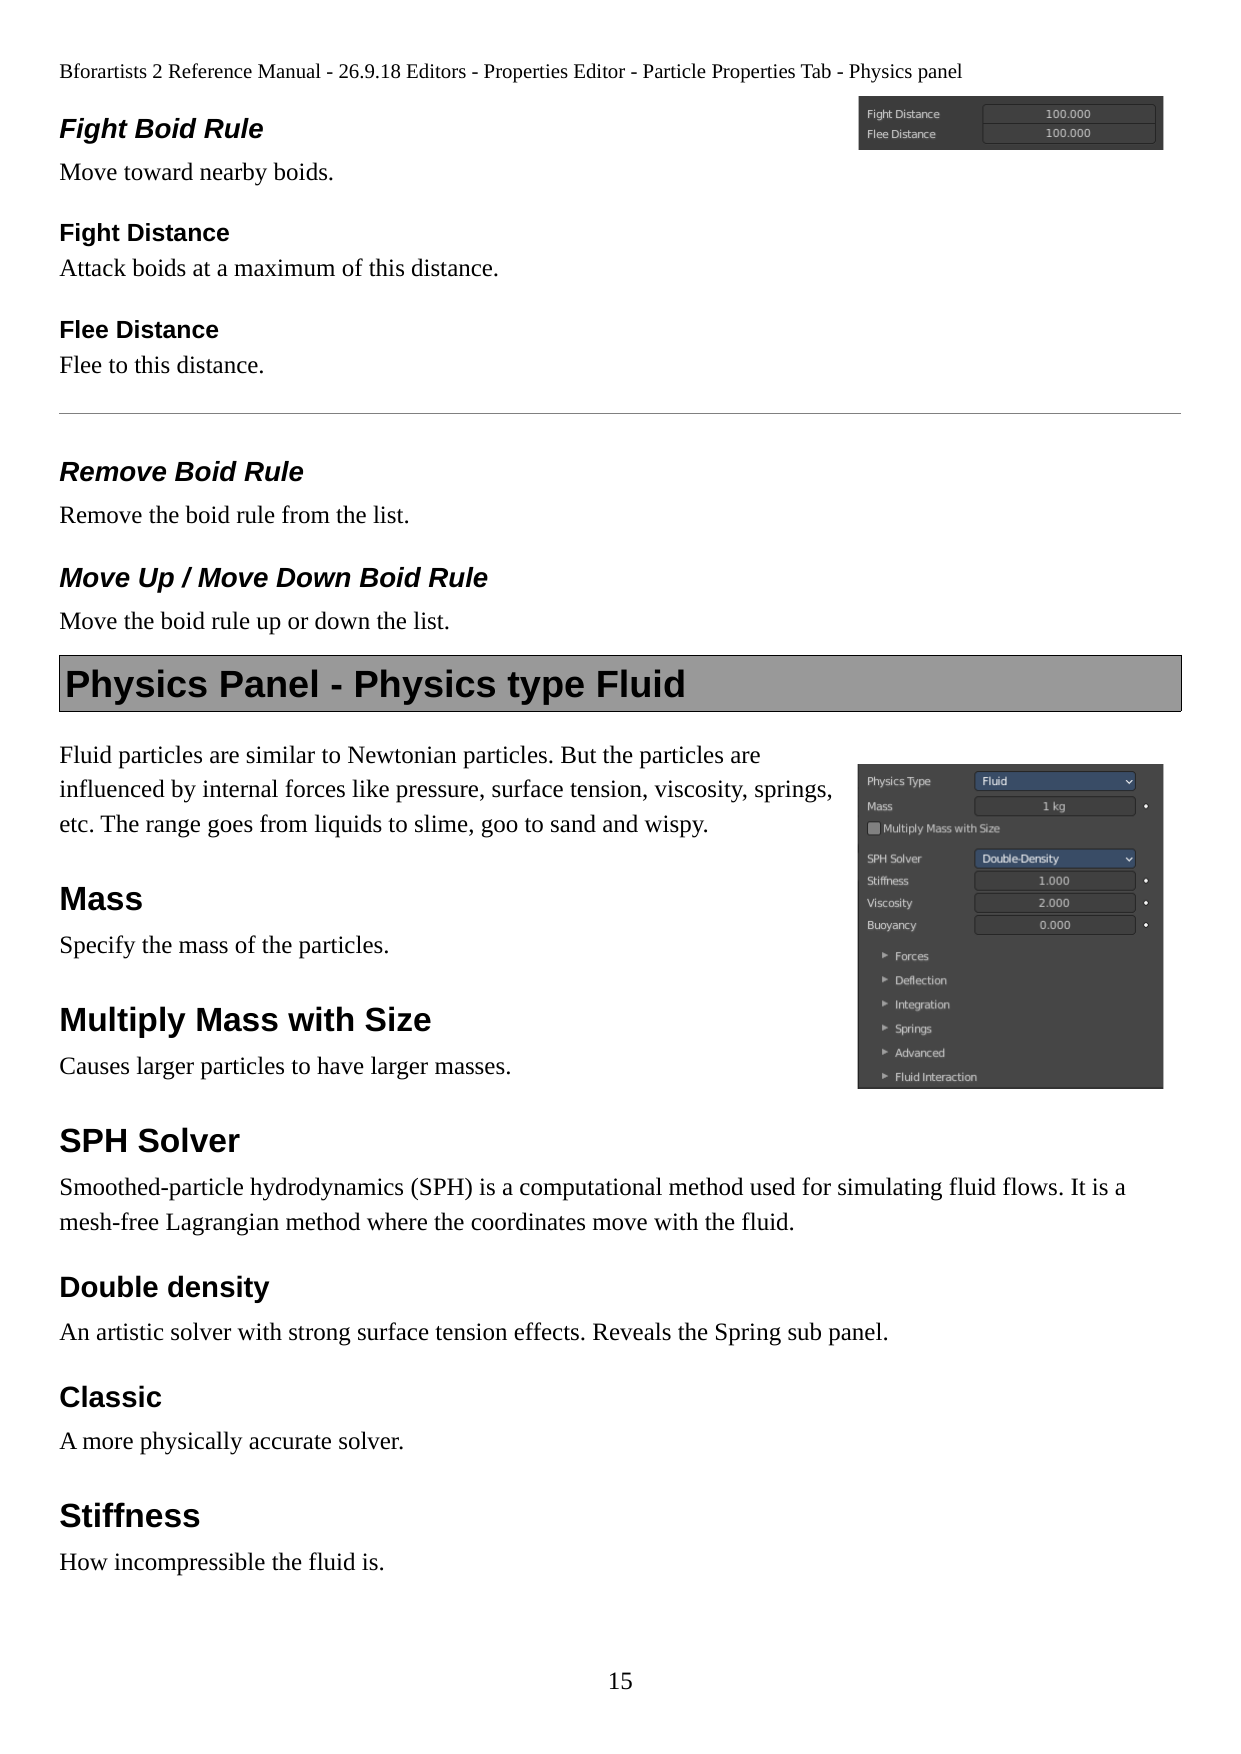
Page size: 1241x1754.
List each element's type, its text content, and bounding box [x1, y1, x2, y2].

subtitle Fight Boid Rule [59, 113, 858, 144]
subtitle [1164, 879, 1181, 918]
picture [857, 764, 1164, 1089]
picture [858, 96, 1164, 150]
text Move toward nearby boids. [59, 157, 1181, 186]
subtitle SPH Solver [59, 1121, 1181, 1160]
subtitle Double density [59, 1270, 1181, 1304]
subtitle Stiffness [59, 1496, 1181, 1535]
subtitle Flee Distance [59, 315, 1181, 343]
text A more physically accurate solver. [59, 1426, 1181, 1455]
text Specify the mass of the particles. [59, 930, 857, 959]
text An artistic solver with strong surface tension effects. Reveals the Spring sub panel. [59, 1317, 1181, 1345]
subtitle Remove Boid Rule [59, 455, 1181, 487]
subtitle Mass [59, 879, 857, 918]
subtitle Fight Distance [59, 218, 1181, 247]
text Remove the boid rule from the list. [59, 500, 1181, 528]
text Smoothed-particle hydrodynamics (SPH) is a computational method used for simulating fluid flows. It is a mesh-free Lagrangian method where the coordinates move with the fluid. [59, 1172, 1181, 1235]
subtitle Move Up / Move Down Boid Rule [59, 561, 1181, 593]
subtitle [1164, 1000, 1181, 1039]
text Attack boids at a maximum of this distance. [59, 253, 1181, 282]
text How incompressible the fluid is. [59, 1547, 1181, 1576]
text Fluid particles are similar to Newtonian particles. But the particles are influenced by internal forces like pressure, surface tension, viscosity, springs, etc. The range goes from liquids to slime, goo to sand and wispy. [59, 740, 1181, 838]
text Causes larger particles to have larger masses. [59, 1051, 857, 1080]
table_header Physics Panel - Physics type Fluid [60, 656, 1181, 711]
subtitle Multiply Mass with Size [59, 1000, 857, 1039]
subtitle Classic [59, 1380, 1181, 1414]
subtitle [1164, 113, 1181, 144]
text Move the boid rule up or down the list. [59, 606, 1181, 634]
text Flee to this distance. [59, 350, 1181, 378]
